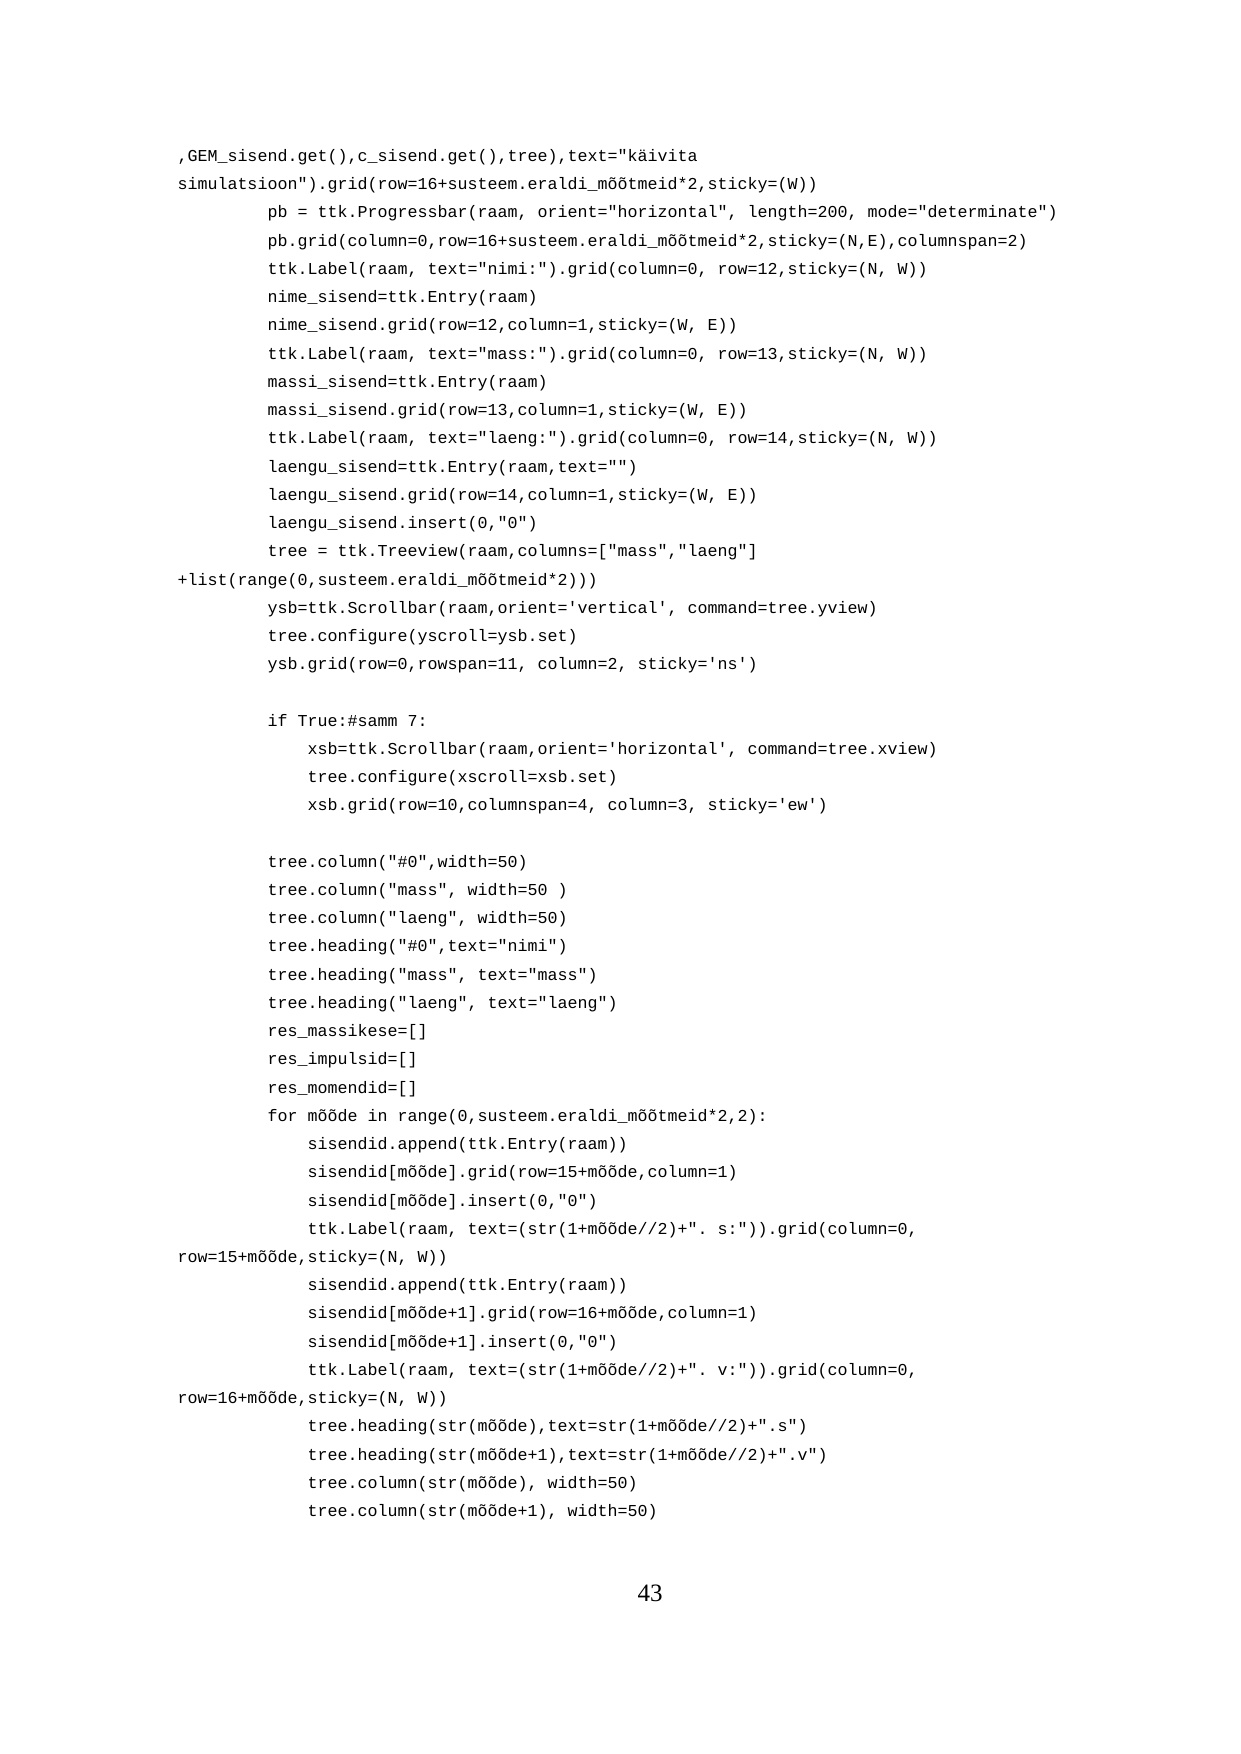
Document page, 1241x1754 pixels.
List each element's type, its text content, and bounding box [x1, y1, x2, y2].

text sisendid[mõõde+1].insert(0,"0") [177, 1333, 1122, 1352]
text laengu_sisend=ttk.Entry(raam,text="") [177, 458, 1122, 477]
text tree.configure(yscroll=ysb.set) [177, 627, 1122, 646]
text for mõõde in range(0,susteem.eraldi_mõõtmeid*2,2): [177, 1107, 1122, 1126]
text nime_sisend=ttk.Entry(raam) [177, 289, 1122, 308]
text res_momendid=[] [177, 1079, 1122, 1098]
text tree.configure(xscroll=xsb.set) [177, 769, 1122, 787]
text sisendid[mõõde].insert(0,"0") [177, 1192, 1122, 1211]
text ttk.Label(raam, text=(str(1+mõõde//2)+". s:")).grid(column=0, row=15+mõõde,sticky=(N, W)) [177, 1220, 1122, 1267]
text tree.heading("#0",text="nimi") [177, 938, 1122, 957]
text sisendid[mõõde+1].grid(row=16+mõõde,column=1) [177, 1305, 1122, 1324]
text res_massikese=[] [177, 1023, 1122, 1042]
text ,GEM_sisend.get(),c_sisend.get(),tree),text="käivita simulatsioon").grid(row=16+susteem.eraldi_mõõtmeid*2,sticky=(W)) [177, 148, 1122, 195]
text ttk.Label(raam, text="nimi:").grid(column=0, row=12,sticky=(N, W)) [177, 261, 1122, 279]
text laengu_sisend.grid(row=14,column=1,sticky=(W, E)) [177, 486, 1122, 505]
text ttk.Label(raam, text="mass:").grid(column=0, row=13,sticky=(N, W)) [177, 345, 1122, 364]
text tree.column("laeng", width=50) [177, 910, 1122, 929]
text xsb.grid(row=10,columnspan=4, column=3, sticky='ew') [177, 797, 1122, 816]
text tree.heading("mass", text="mass") [177, 966, 1122, 985]
text ttk.Label(raam, text=(str(1+mõõde//2)+". v:")).grid(column=0, row=16+mõõde,sticky=(N, W)) [177, 1361, 1122, 1408]
text sisendid.append(ttk.Entry(raam)) [177, 1136, 1122, 1154]
text tree = ttk.Treeview(raam,columns=["mass","laeng"]+list(range(0,susteem.eraldi_mõõtmeid*2))) [177, 543, 1122, 590]
text tree.column(str(mõõde), width=50) [177, 1474, 1122, 1493]
text massi_sisend=ttk.Entry(raam) [177, 373, 1122, 392]
text tree.column("#0",width=50) [177, 853, 1122, 872]
text sisendid.append(ttk.Entry(raam)) [177, 1277, 1122, 1296]
text ysb=ttk.Scrollbar(raam,orient='vertical', command=tree.yview) [177, 599, 1122, 618]
text res_impulsid=[] [177, 1051, 1122, 1070]
text laengu_sisend.insert(0,"0") [177, 514, 1122, 533]
text ttk.Label(raam, text="laeng:").grid(column=0, row=14,sticky=(N, W)) [177, 430, 1122, 449]
text xsb=ttk.Scrollbar(raam,orient='horizontal', command=tree.xview) [177, 740, 1122, 759]
text tree.heading("laeng", text="laeng") [177, 994, 1122, 1013]
text pb = ttk.Progressbar(raam, orient="horizontal", length=200, mode="determinate") [177, 204, 1122, 223]
text tree.column("mass", width=50 ) [177, 882, 1122, 900]
text sisendid[mõõde].grid(row=15+mõõde,column=1) [177, 1164, 1122, 1183]
text pb.grid(column=0,row=16+susteem.eraldi_mõõtmeid*2,sticky=(N,E),columnspan=2) [177, 232, 1122, 251]
text tree.column(str(mõõde+1), width=50) [177, 1503, 1122, 1521]
text tree.heading(str(mõõde),text=str(1+mõõde//2)+".s") [177, 1418, 1122, 1437]
text massi_sisend.grid(row=13,column=1,sticky=(W, E)) [177, 402, 1122, 421]
text if True:#samm 7: [177, 712, 1122, 731]
text ysb.grid(row=0,rowspan=11, column=2, sticky='ns') [177, 656, 1122, 674]
text nime_sisend.grid(row=12,column=1,sticky=(W, E)) [177, 317, 1122, 336]
text tree.heading(str(mõõde+1),text=str(1+mõõde//2)+".v") [177, 1446, 1122, 1465]
